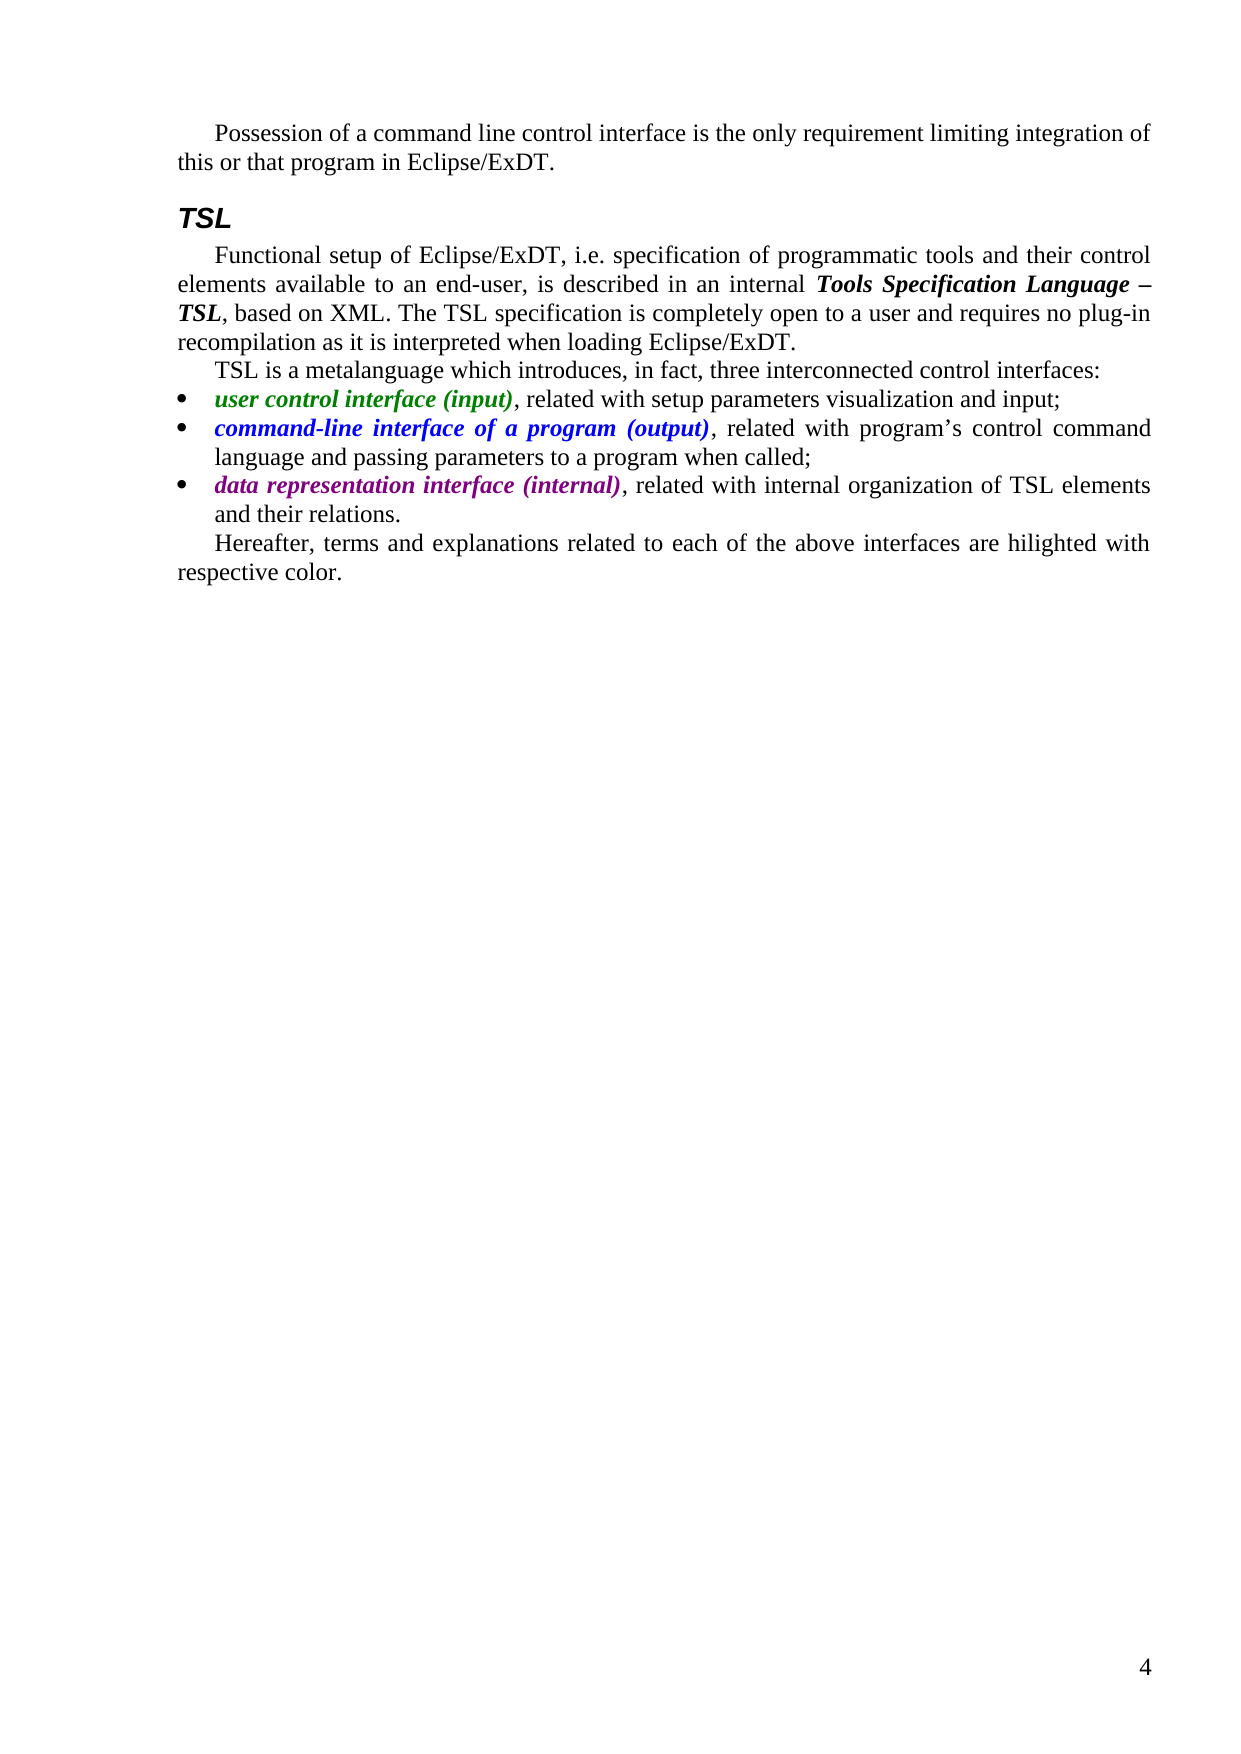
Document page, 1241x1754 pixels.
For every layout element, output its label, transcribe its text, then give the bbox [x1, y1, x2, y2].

text TSL is a metalanguage which introduces, in fact, three interconnected control interfaces: [177, 355, 1152, 384]
list command-line interface of a program (output), related with program’s control command language and passing parameters to a program when called; [177, 413, 1152, 470]
text Possession of a command line control interface is the only requirement limiting integration of this or that program in Eclipse/ExDT. [177, 118, 1152, 176]
subtitle TSL [177, 201, 1152, 234]
list user control interface (input), related with setup parameters visualization and input; [177, 384, 1152, 413]
list data representation interface (internal), related with internal organization of TSL elements and their relations. [177, 470, 1152, 528]
text Functional setup of Eclipse/ExDT, i.e. specification of programmatic tools and their control elements available to an end-user, is described in an internal Tools Specification Language – TSL, based on XML. The TSL specification is completely open to a user and requires no plug-in recompilation as it is interpreted when loading Eclipse/ExDT. [177, 240, 1152, 355]
text Hereafter, terms and explanations related to each of the above interfaces are hilighted with respective color. [177, 528, 1152, 585]
